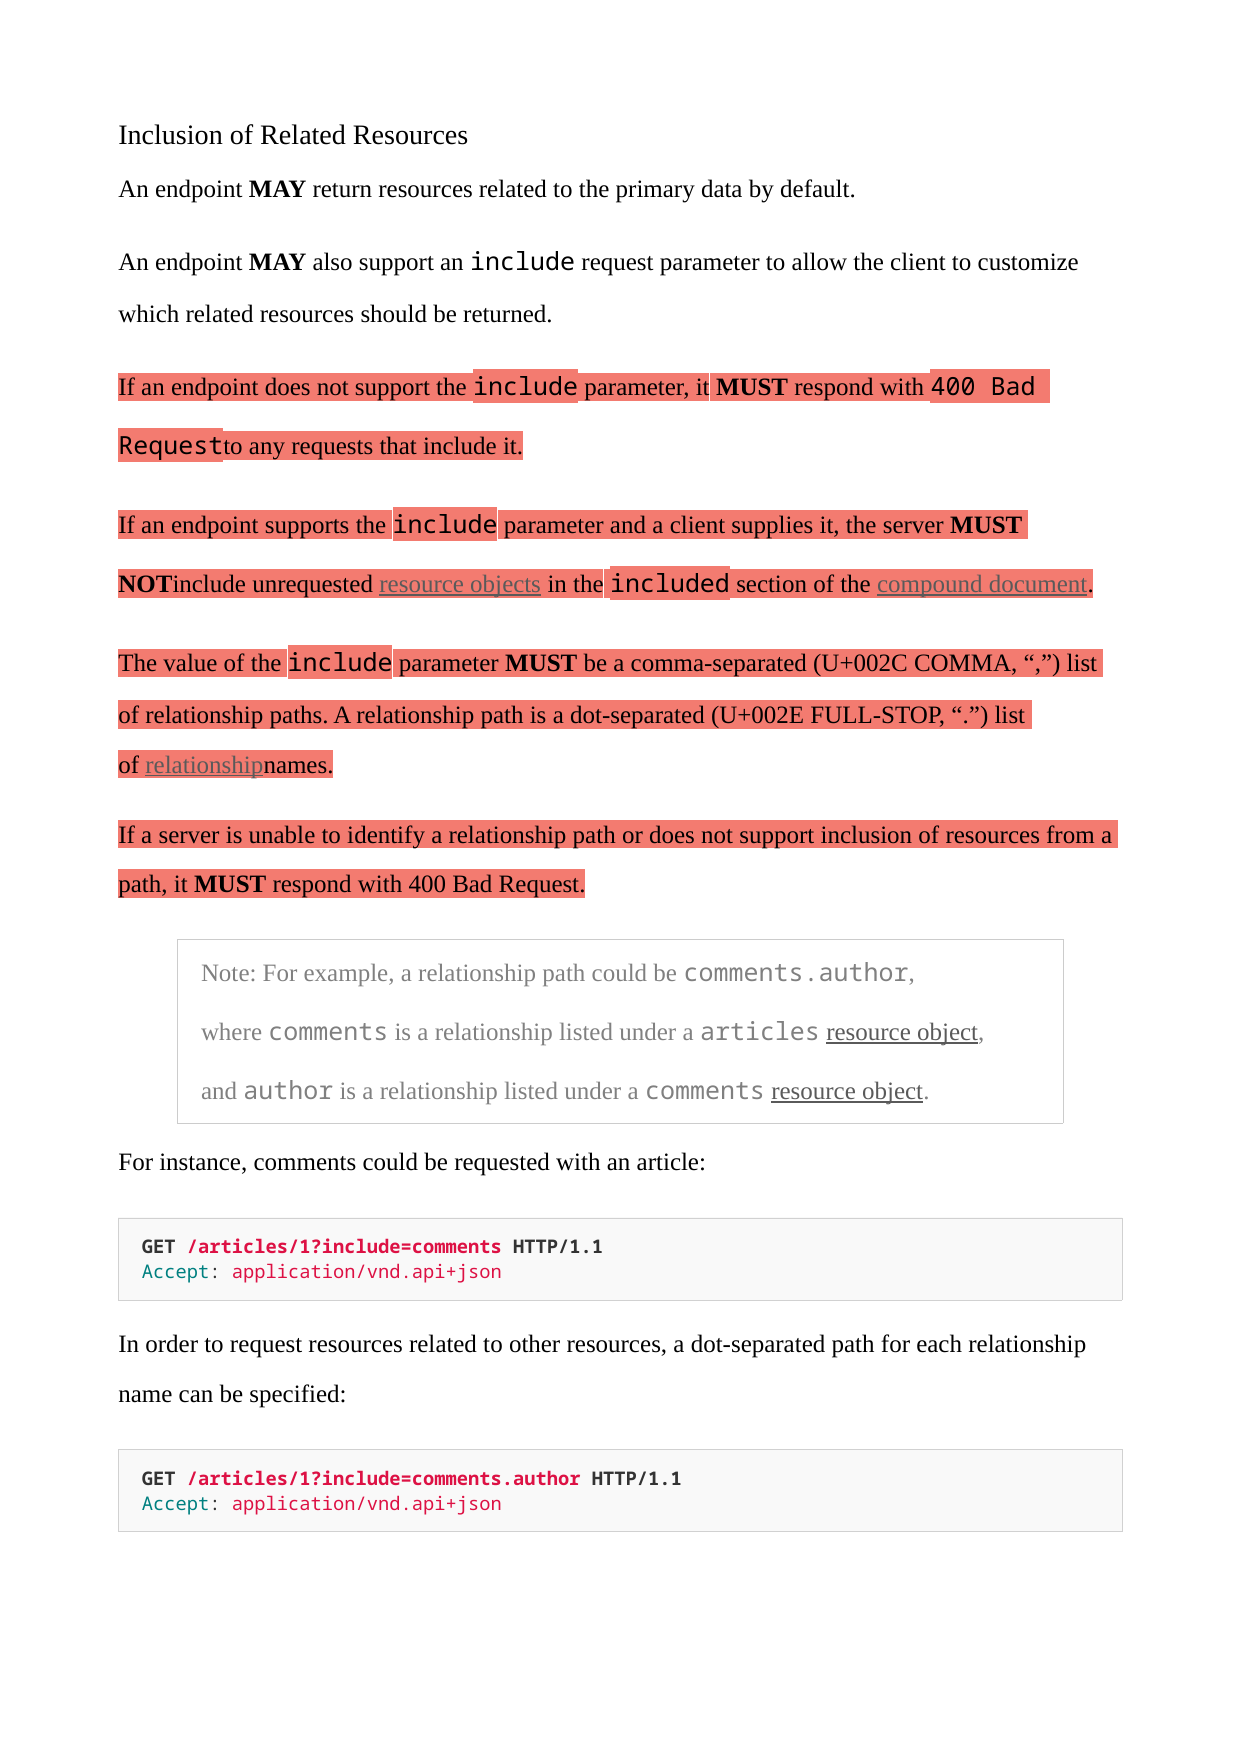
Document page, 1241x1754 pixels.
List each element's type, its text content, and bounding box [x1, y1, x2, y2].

text For instance, comments could be requested with an article: [118, 1147, 1122, 1176]
text If a server is unable to identify a relationship path or does not support inclusion of resources from a path, it MUST respond with 400 Bad Request. [118, 820, 1122, 898]
text Accept: application/vnd.api+json [119, 1243, 1122, 1300]
text GET /articles/1?include=comments HTTP/1.1 [119, 1219, 1122, 1243]
subtitle Inclusion of Related Resources [118, 118, 1122, 151]
text If an endpoint does not support the include parameter, it MUST respond with 400 Bad Requestto any requests that include it. [118, 369, 1122, 462]
text An endpoint MAY return resources related to the primary data by default. [118, 174, 1122, 203]
text In order to request resources related to other resources, a dot-separated path for each relationship name can be specified: [118, 1329, 1122, 1408]
text GET /articles/1?include=comments.author HTTP/1.1 [119, 1450, 1122, 1474]
text An endpoint MAY also support an include request parameter to allow the client to customize which related resources should be returned. [118, 244, 1122, 328]
text Accept: application/vnd.api+json [119, 1474, 1122, 1531]
text Note: For example, a relationship path could be comments.author, where comments is a relationship listed under a articles resource object, and author is a relationship listed under a comments resource object. [178, 940, 1063, 1123]
text The value of the include parameter MUST be a comma-separated (U+002C COMMA, “,”) list of relationship paths. A relationship path is a dot-separated (U+002E FULL-STOP, “.”) list of relationshipnames. [118, 645, 1122, 778]
text If an endpoint supports the include parameter and a client supplies it, the server MUST NOTinclude unrequested resource objects in the included section of the compound document. [118, 507, 1122, 600]
